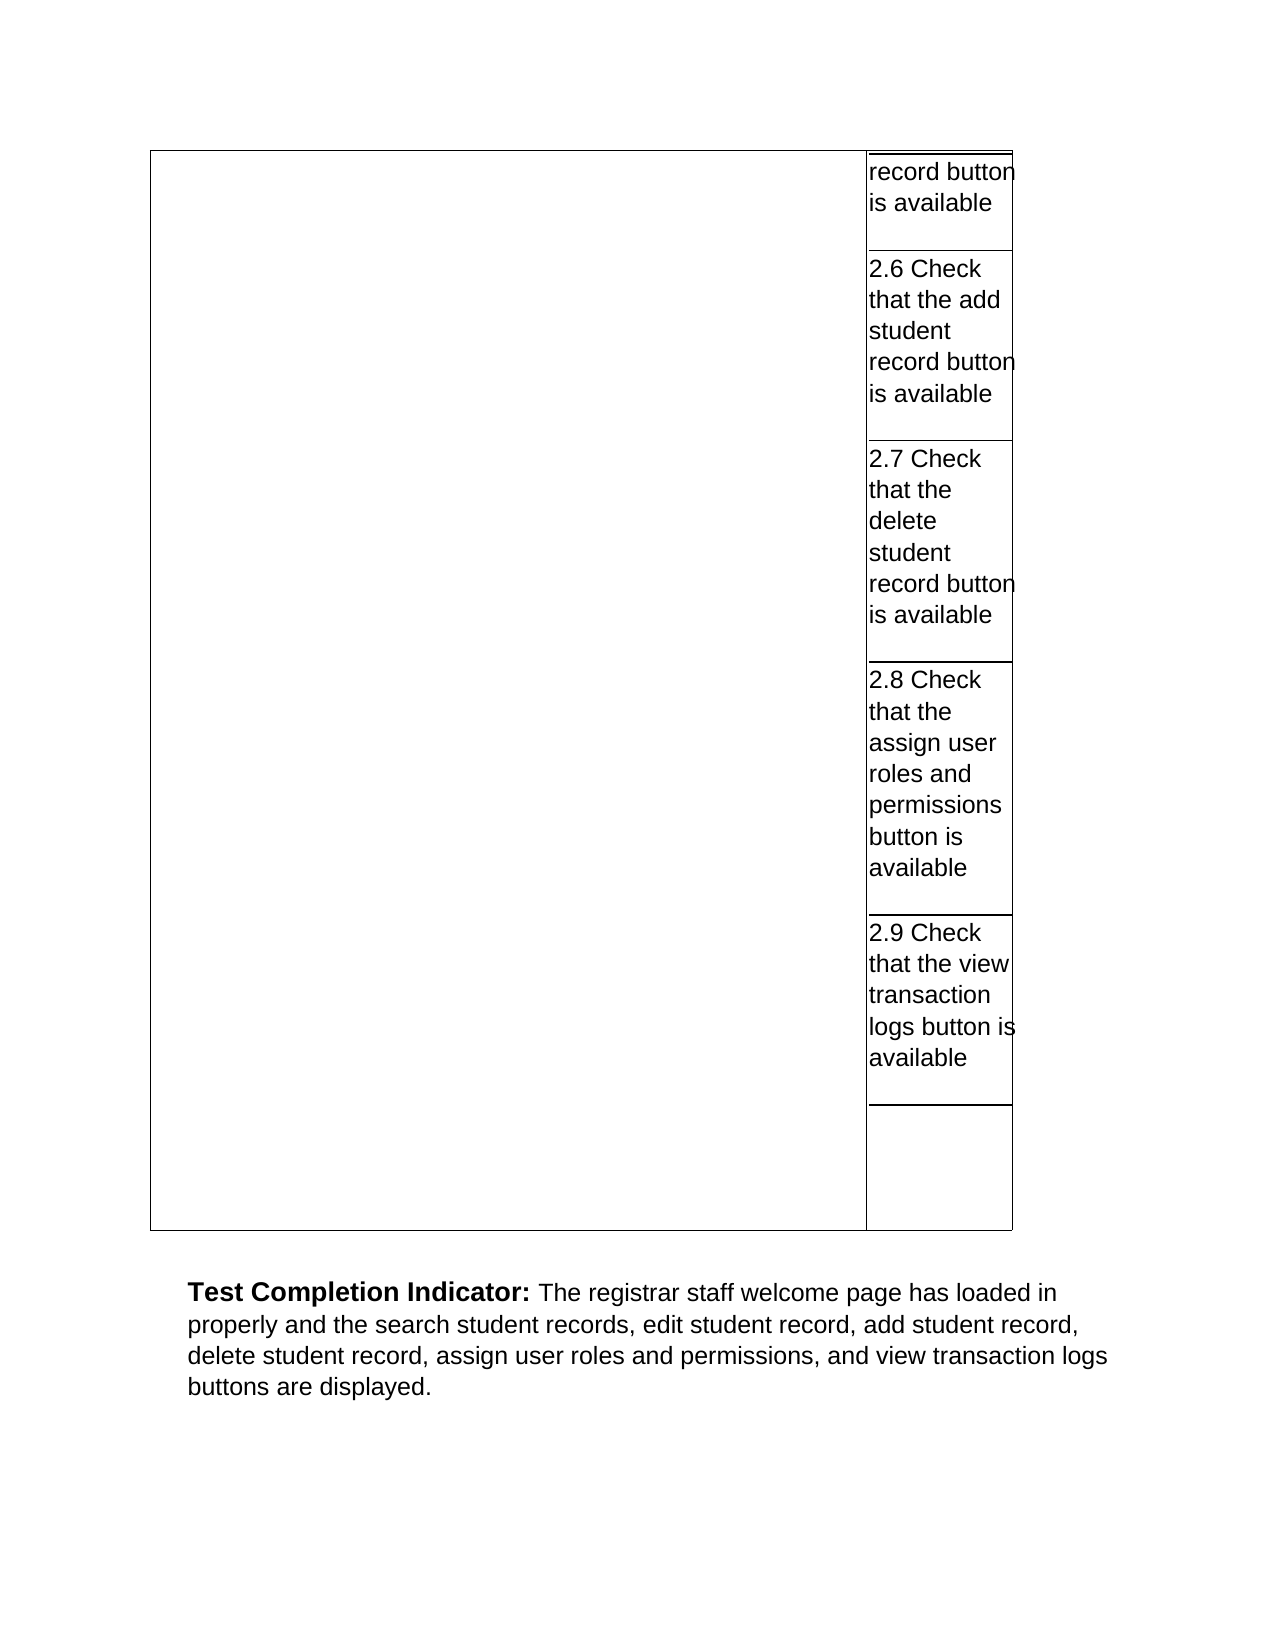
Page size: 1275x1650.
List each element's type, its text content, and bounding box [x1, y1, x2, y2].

table_cell 2.7 Check that the delete student record button is available [869, 441, 1012, 661]
table_cell 2.9 Check that the view transaction logs button is available [869, 916, 1012, 1104]
table_cell 2.6 Check that the edit student record button is available [869, 155, 1012, 249]
table_cell [869, 1106, 1012, 1166]
text Test Completion Indicator: The registrar staff welcome page has loaded in properly and the search student records, edit student record, add student record, delete student record, assign user roles and permissions, and view transaction logs buttons are displayed. [187, 1276, 1125, 1401]
table_cell [867, 151, 1012, 1230]
table_cell 2.8 Check that the assign user roles and permissions button is available [869, 663, 1012, 914]
table_cell 2.6 Check that the add student record button is available [869, 251, 1012, 440]
table_cell [151, 151, 866, 1230]
